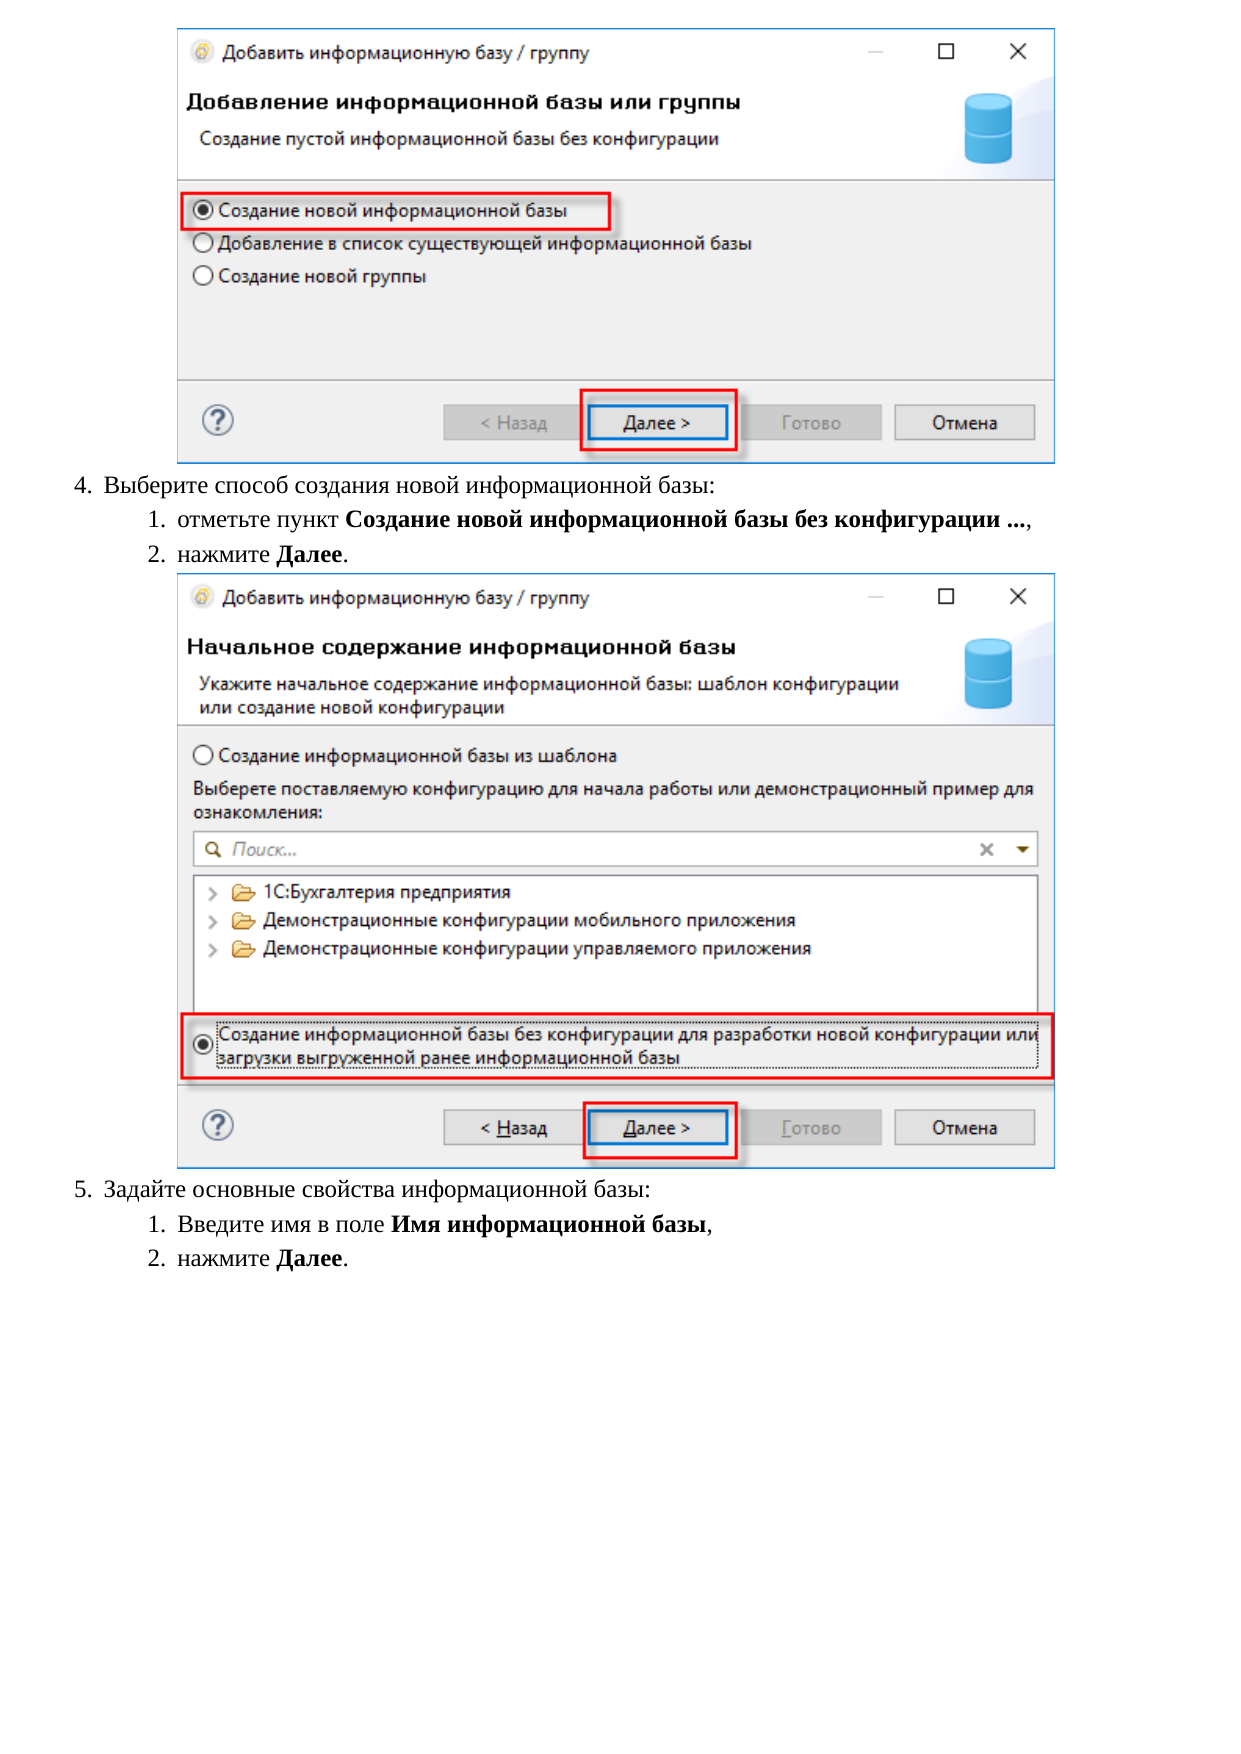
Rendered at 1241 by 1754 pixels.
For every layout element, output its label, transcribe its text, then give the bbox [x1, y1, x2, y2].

list нажмите Далее. [147, 539, 1211, 567]
list Задайте основные свойства информационной базы: [74, 1174, 1211, 1203]
list Выберите способ создания новой информационной базы: [74, 470, 1211, 498]
picture [177, 28, 1055, 464]
picture [177, 573, 1055, 1169]
list нажмите Далее. [147, 1243, 1211, 1272]
list отметьте пункт Создание новой информационной базы без конфигурации ..., [147, 504, 1211, 533]
list Введите имя в поле Имя информационной базы, [147, 1209, 1211, 1237]
